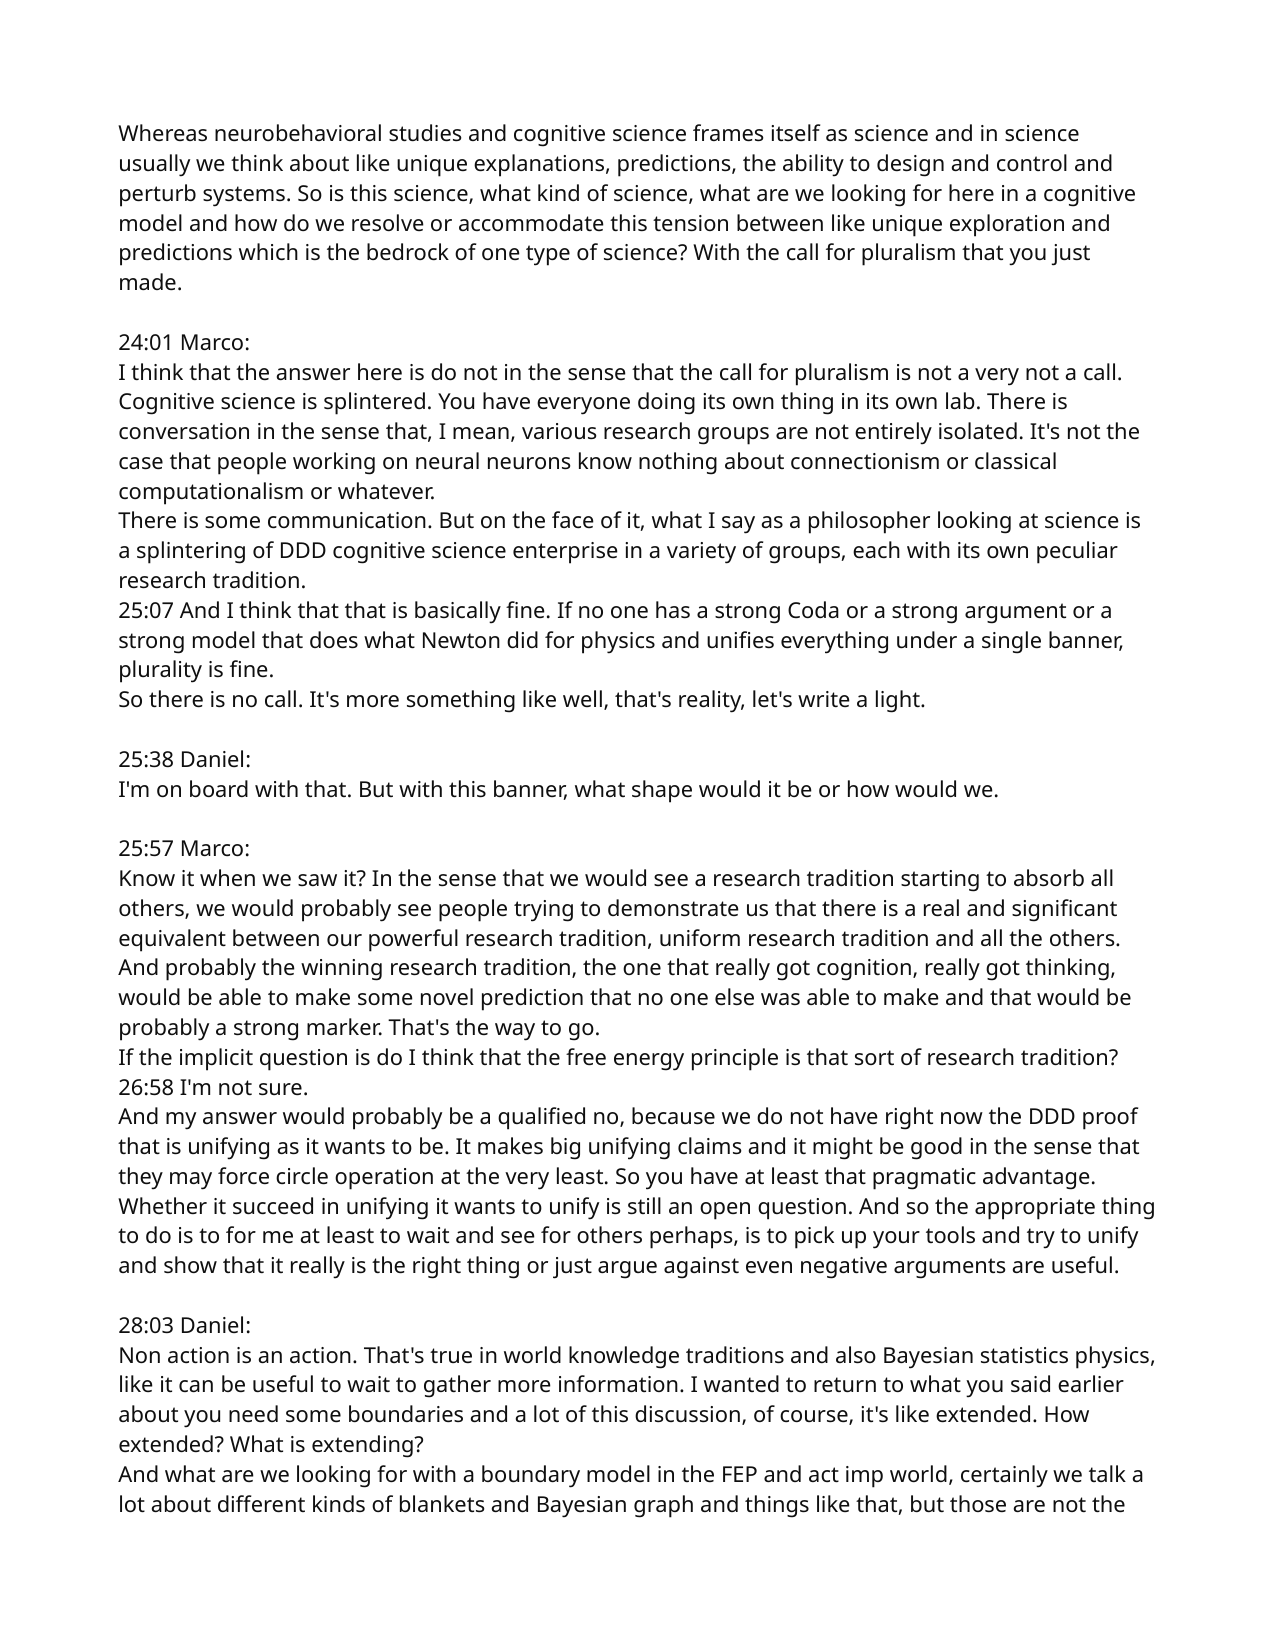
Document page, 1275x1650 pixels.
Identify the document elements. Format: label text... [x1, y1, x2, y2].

text And my answer would probably be a qualified no, because we do not have right now the DDD proof that is unifying as it wants to be. It makes big unifying claims and it might be good in the sense that they may force circle operation at the very least. So you have at least that pragmatic advantage. Whether it succeed in unifying it wants to unify is still an open question. And so the appropriate thing to do is to for me at least to wait and see for others perhaps, is to pick up your tools and try to unify and show that it really is the right thing or just argue against even negative arguments are useful. [118, 1101, 1157, 1280]
text 24:01 Marco: [118, 327, 1157, 356]
text Whereas neurobehavioral studies and cognitive science frames itself as science and in science usually we think about like unique explanations, predictions, the ability to design and control and perturb systems. So is this science, what kind of science, what are we looking for here in a cognitive model and how do we resolve or accommodate this tension between like unique exploration and predictions which is the bedrock of one type of science? With the call for pluralism that you just made. [118, 118, 1157, 297]
text So there is no call. It's more something like well, that's reality, let's write a light. [118, 684, 1157, 714]
text 25:38 Daniel: [118, 744, 1157, 773]
text And what are we looking for with a boundary model in the FEP and act imp world, certainly we talk a lot about different kinds of blankets and Bayesian graph and things like that, but those are not the [118, 1459, 1157, 1518]
text 25:57 Marco: [118, 833, 1157, 863]
text There is some communication. But on the face of it, what I say as a philosopher looking at science is a splintering of DDD cognitive science enterprise in a variety of groups, each with its own peculiar research tradition. [118, 505, 1157, 595]
text 25:07 And I think that that is basically fine. If no one has a strong Coda or a strong argument or a strong model that does what Newton did for physics and unifies everything under a single banner, plurality is fine. [118, 595, 1157, 684]
text Non action is an action. That's true in world knowledge traditions and also Bayesian statistics physics, like it can be useful to wait to gather more information. I wanted to return to what you said earlier about you need some boundaries and a lot of this discussion, of course, it's like extended. How extended? What is extending? [118, 1339, 1157, 1459]
text Know it when we saw it? In the sense that we would see a research tradition starting to absorb all others, we would probably see people trying to demonstrate us that there is a real and significant equivalent between our powerful research tradition, uniform research tradition and all the others. And probably the winning research tradition, the one that really got cognition, really got thinking, would be able to make some novel prediction that no one else was able to make and that would be probably a strong marker. That's the way to go. [118, 863, 1157, 1042]
text I'm on board with that. But with this banner, what shape would it be or how would we. [118, 773, 1157, 803]
text 28:03 Daniel: [118, 1310, 1157, 1339]
text If the implicit question is do I think that the free energy principle is that sort of research tradition? [118, 1042, 1157, 1071]
text I think that the answer here is do not in the sense that the call for pluralism is not a very not a call. Cognitive science is splintered. You have everyone doing its own thing in its own lab. There is conversation in the sense that, I mean, various research groups are not entirely isolated. It's not the case that people working on neural neurons know nothing about connectionism or classical computationalism or whatever. [118, 356, 1157, 505]
text 26:58 I'm not sure. [118, 1071, 1157, 1101]
